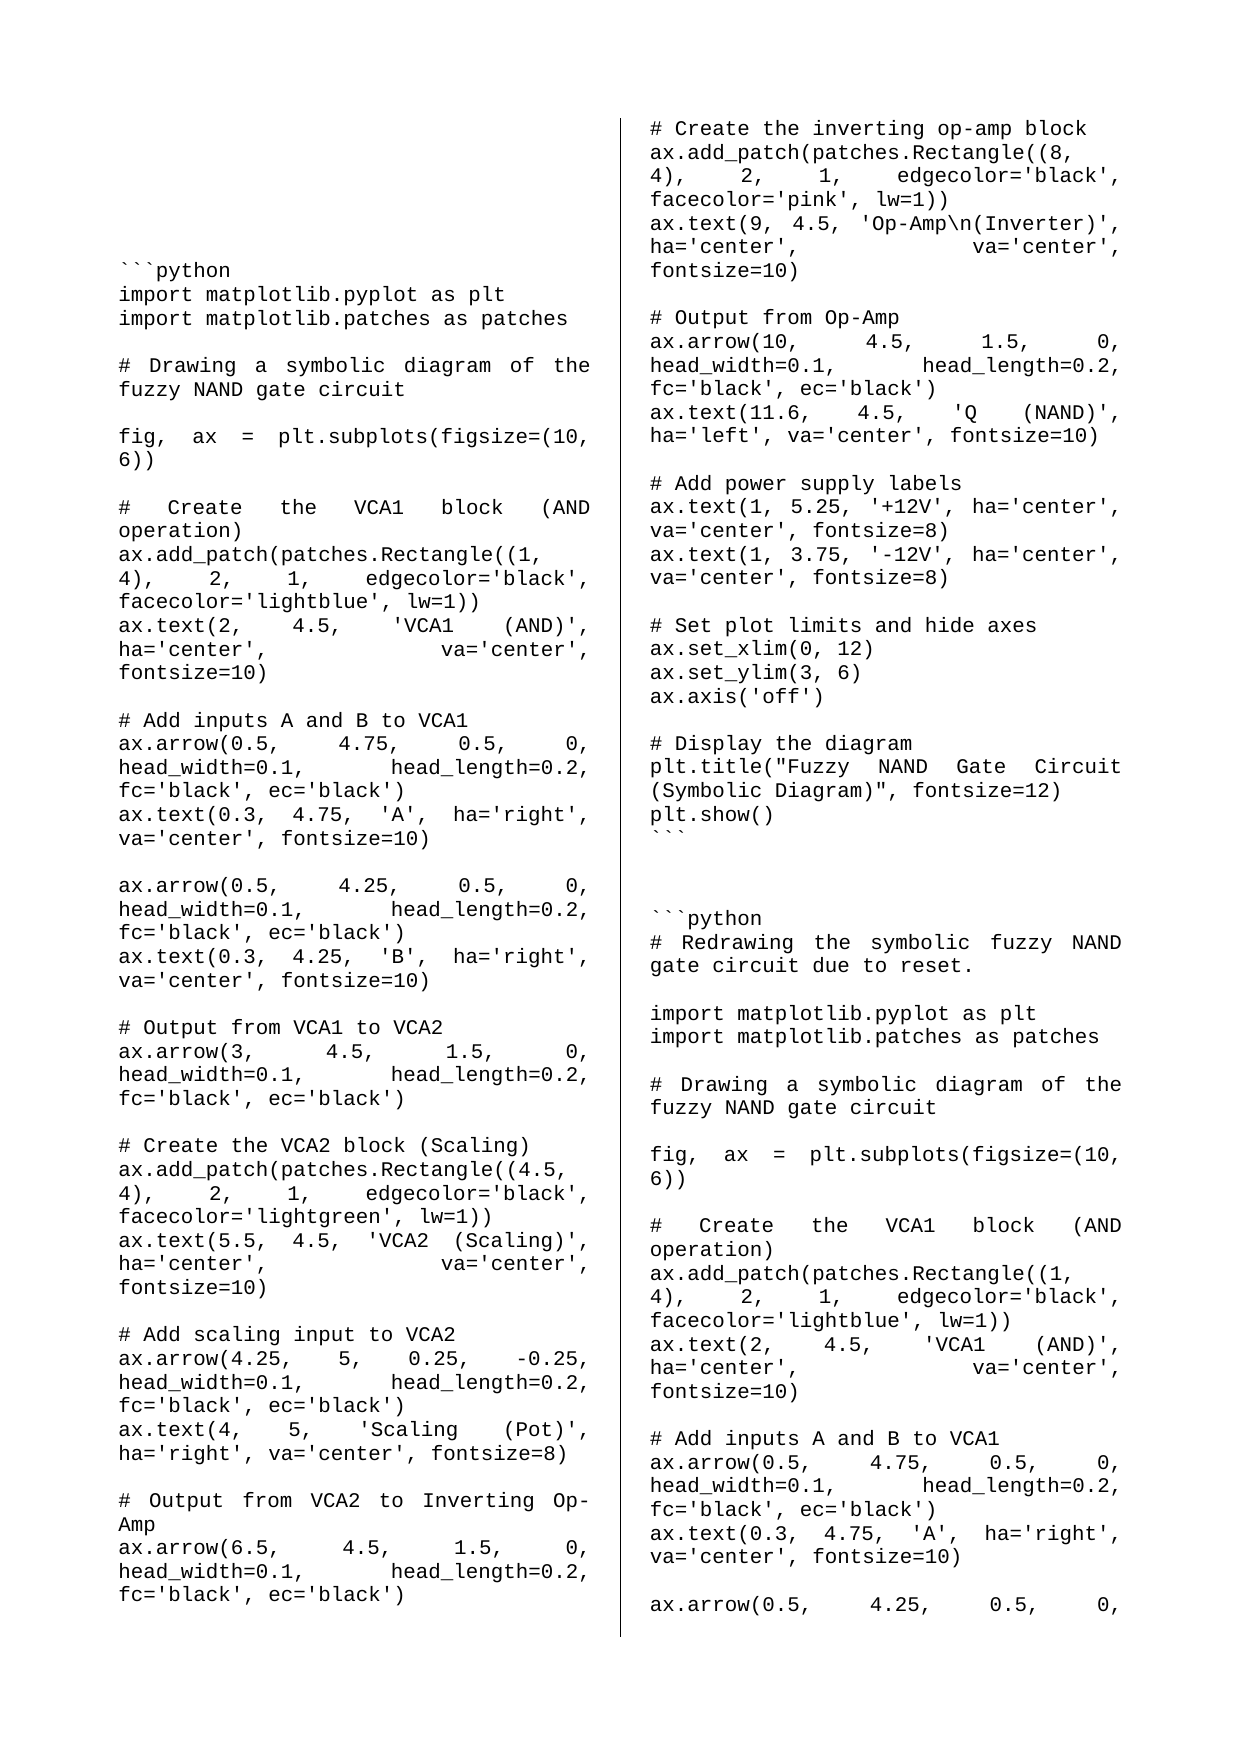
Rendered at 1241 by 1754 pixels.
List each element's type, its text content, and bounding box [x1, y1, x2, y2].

text # Add power supply labels [649, 473, 1122, 496]
text # Output from Op-Amp [649, 307, 1122, 331]
text # Create the VCA1 block (AND operation) [649, 1215, 1122, 1263]
text # Add inputs A and B to VCA1 [118, 709, 591, 733]
text # Add inputs A and B to VCA1 [649, 1428, 1122, 1452]
text # Drawing a symbolic diagram of the fuzzy NAND gate circuit [649, 1073, 1122, 1121]
text ax.text(2, 4.5, 'VCA1 (AND)', ha='center', va='center', fontsize=10) [118, 615, 591, 686]
text ax.axis('off') [649, 686, 1122, 709]
text # Display the diagram [649, 733, 1122, 757]
text ax.arrow(3, 4.5, 1.5, 0, head_width=0.1, head_length=0.2, fc='black', ec='black') [118, 1041, 591, 1112]
text ax.arrow(0.5, 4.75, 0.5, 0, head_width=0.1, head_length=0.2, fc='black', ec='black') [118, 733, 591, 804]
text plt.show() [649, 804, 1122, 827]
text ax.arrow(4.25, 5, 0.25, -0.25, head_width=0.1, head_length=0.2, fc='black', ec='black') [118, 1348, 591, 1419]
text ax.add_patch(patches.Rectangle((1, 4), 2, 1, edgecolor='black', facecolor='lightblue', lw=1)) [118, 544, 591, 615]
text ax.text(1, 5.25, '+12V', ha='center', va='center', fontsize=8) [649, 496, 1122, 544]
text ax.text(4, 5, 'Scaling (Pot)', ha='right', va='center', fontsize=8) [118, 1419, 591, 1466]
text ax.text(11.6, 4.5, 'Q (NAND)', ha='left', va='center', fontsize=10) [649, 402, 1122, 449]
text fig, ax = plt.subplots(figsize=(10, 6)) [118, 426, 591, 473]
text ax.arrow(10, 4.5, 1.5, 0, head_width=0.1, head_length=0.2, fc='black', ec='black') [649, 331, 1122, 402]
text ```python [118, 260, 591, 284]
text plt.title("Fuzzy NAND Gate Circuit (Symbolic Diagram)", fontsize=12) [649, 757, 1122, 804]
text import matplotlib.pyplot as plt [649, 1003, 1122, 1026]
text ax.add_patch(patches.Rectangle((4.5, 4), 2, 1, edgecolor='black', facecolor='lightgreen', lw=1)) [118, 1159, 591, 1230]
text ax.text(2, 4.5, 'VCA1 (AND)', ha='center', va='center', fontsize=10) [649, 1334, 1122, 1404]
text ax.set_xlim(0, 12) [649, 638, 1122, 662]
text # Create the inverting op-amp block [649, 118, 1122, 142]
text ax.arrow(6.5, 4.5, 1.5, 0, head_width=0.1, head_length=0.2, fc='black', ec='black') [118, 1537, 591, 1608]
text fig, ax = plt.subplots(figsize=(10, 6)) [649, 1144, 1122, 1192]
text ax.text(0.3, 4.75, 'A', ha='right', va='center', fontsize=10) [118, 804, 591, 851]
text ax.add_patch(patches.Rectangle((8, 4), 2, 1, edgecolor='black', facecolor='pink', lw=1)) [649, 142, 1122, 213]
text import matplotlib.patches as patches [118, 308, 591, 331]
text ax.text(0.3, 4.75, 'A', ha='right', va='center', fontsize=10) [649, 1523, 1122, 1570]
text # Create the VCA2 block (Scaling) [118, 1135, 591, 1159]
text # Output from VCA2 to Inverting Op-Amp [118, 1490, 591, 1537]
text ax.text(9, 4.5, 'Op-Amp\n(Inverter)', ha='center', va='center', fontsize=10) [649, 213, 1122, 284]
text ax.text(5.5, 4.5, 'VCA2 (Scaling)', ha='center', va='center', fontsize=10) [118, 1230, 591, 1301]
text ```python [649, 908, 1122, 932]
text ax.arrow(0.5, 4.25, 0.5, 0, [649, 1594, 1122, 1617]
text ax.text(1, 3.75, '-12V', ha='center', va='center', fontsize=8) [649, 544, 1122, 591]
text ax.set_ylim(3, 6) [649, 662, 1122, 686]
text # Drawing a symbolic diagram of the fuzzy NAND gate circuit [118, 355, 591, 402]
text ax.arrow(0.5, 4.75, 0.5, 0, head_width=0.1, head_length=0.2, fc='black', ec='black') [649, 1452, 1122, 1523]
text ax.text(0.3, 4.25, 'B', ha='right', va='center', fontsize=10) [118, 946, 591, 993]
text import matplotlib.patches as patches [649, 1026, 1122, 1050]
text import matplotlib.pyplot as plt [118, 284, 591, 308]
text # Create the VCA1 block (AND operation) [118, 497, 591, 544]
text # Set plot limits and hide axes [649, 615, 1122, 638]
text # Add scaling input to VCA2 [118, 1324, 591, 1348]
text ax.add_patch(patches.Rectangle((1, 4), 2, 1, edgecolor='black', facecolor='lightblue', lw=1)) [649, 1263, 1122, 1334]
text ax.arrow(0.5, 4.25, 0.5, 0, head_width=0.1, head_length=0.2, fc='black', ec='black') [118, 875, 591, 946]
text ``` [649, 827, 1122, 851]
text # Output from VCA1 to VCA2 [118, 1017, 591, 1041]
text # Redrawing the symbolic fuzzy NAND gate circuit due to reset. [649, 932, 1122, 979]
